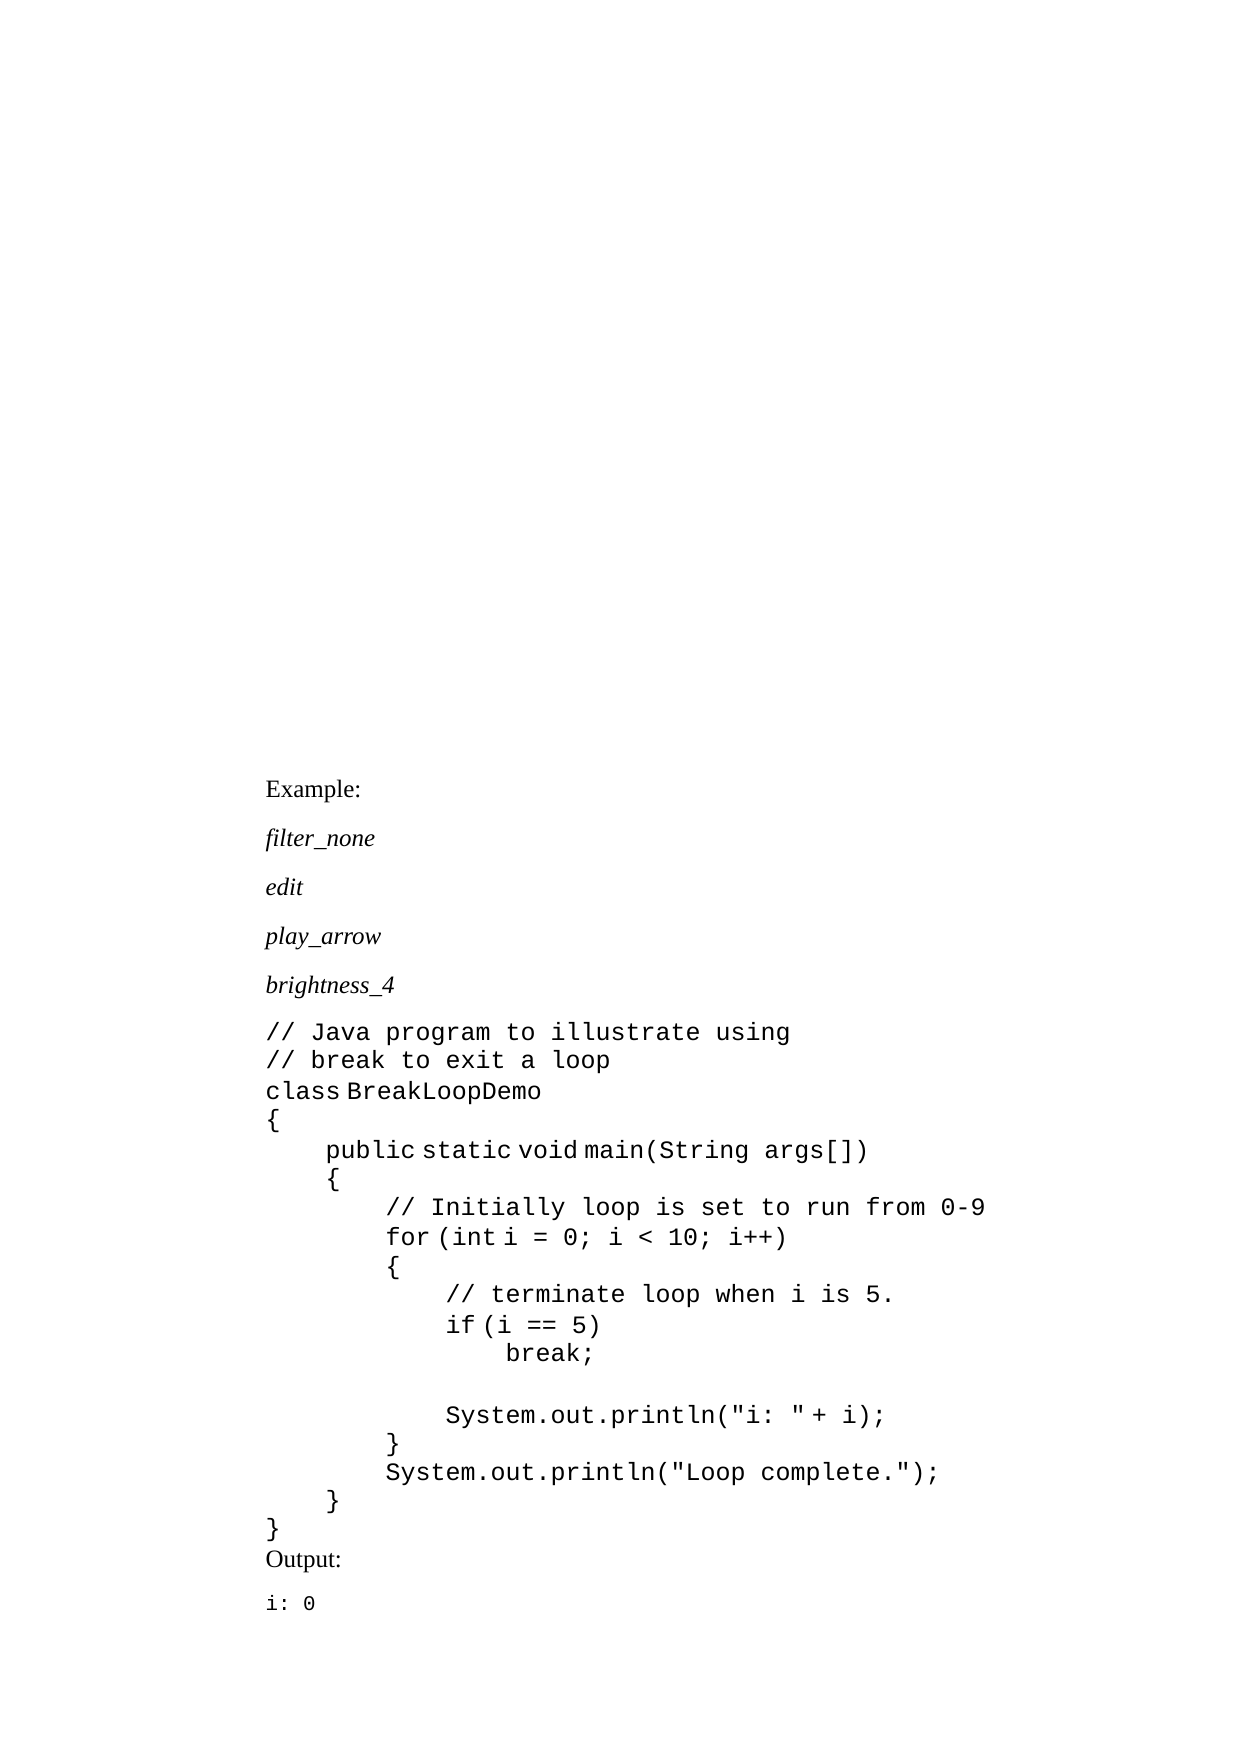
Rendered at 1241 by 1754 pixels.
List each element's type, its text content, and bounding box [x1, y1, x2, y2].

list Output: [236, 1544, 1122, 1573]
table_header // Java program to illustrate using // break to exit a loop class BreakLoopDemo { public static void main(String args[]) { // Initially loop is set to run from 0-9 for (int i = 0; i < 10; i++) { // terminate loop when i is 5. if (i == 5) break; System.out.println("i: " + i); } System.out.println("Loop complete."); } } [265, 1019, 1019, 1544]
list Example: [236, 118, 1122, 803]
list play_arrow [236, 921, 1122, 950]
list i: 0 [236, 1593, 1122, 1617]
list edit [236, 872, 1122, 901]
list brightness_4 [236, 970, 1122, 999]
list filter_none [236, 823, 1122, 852]
